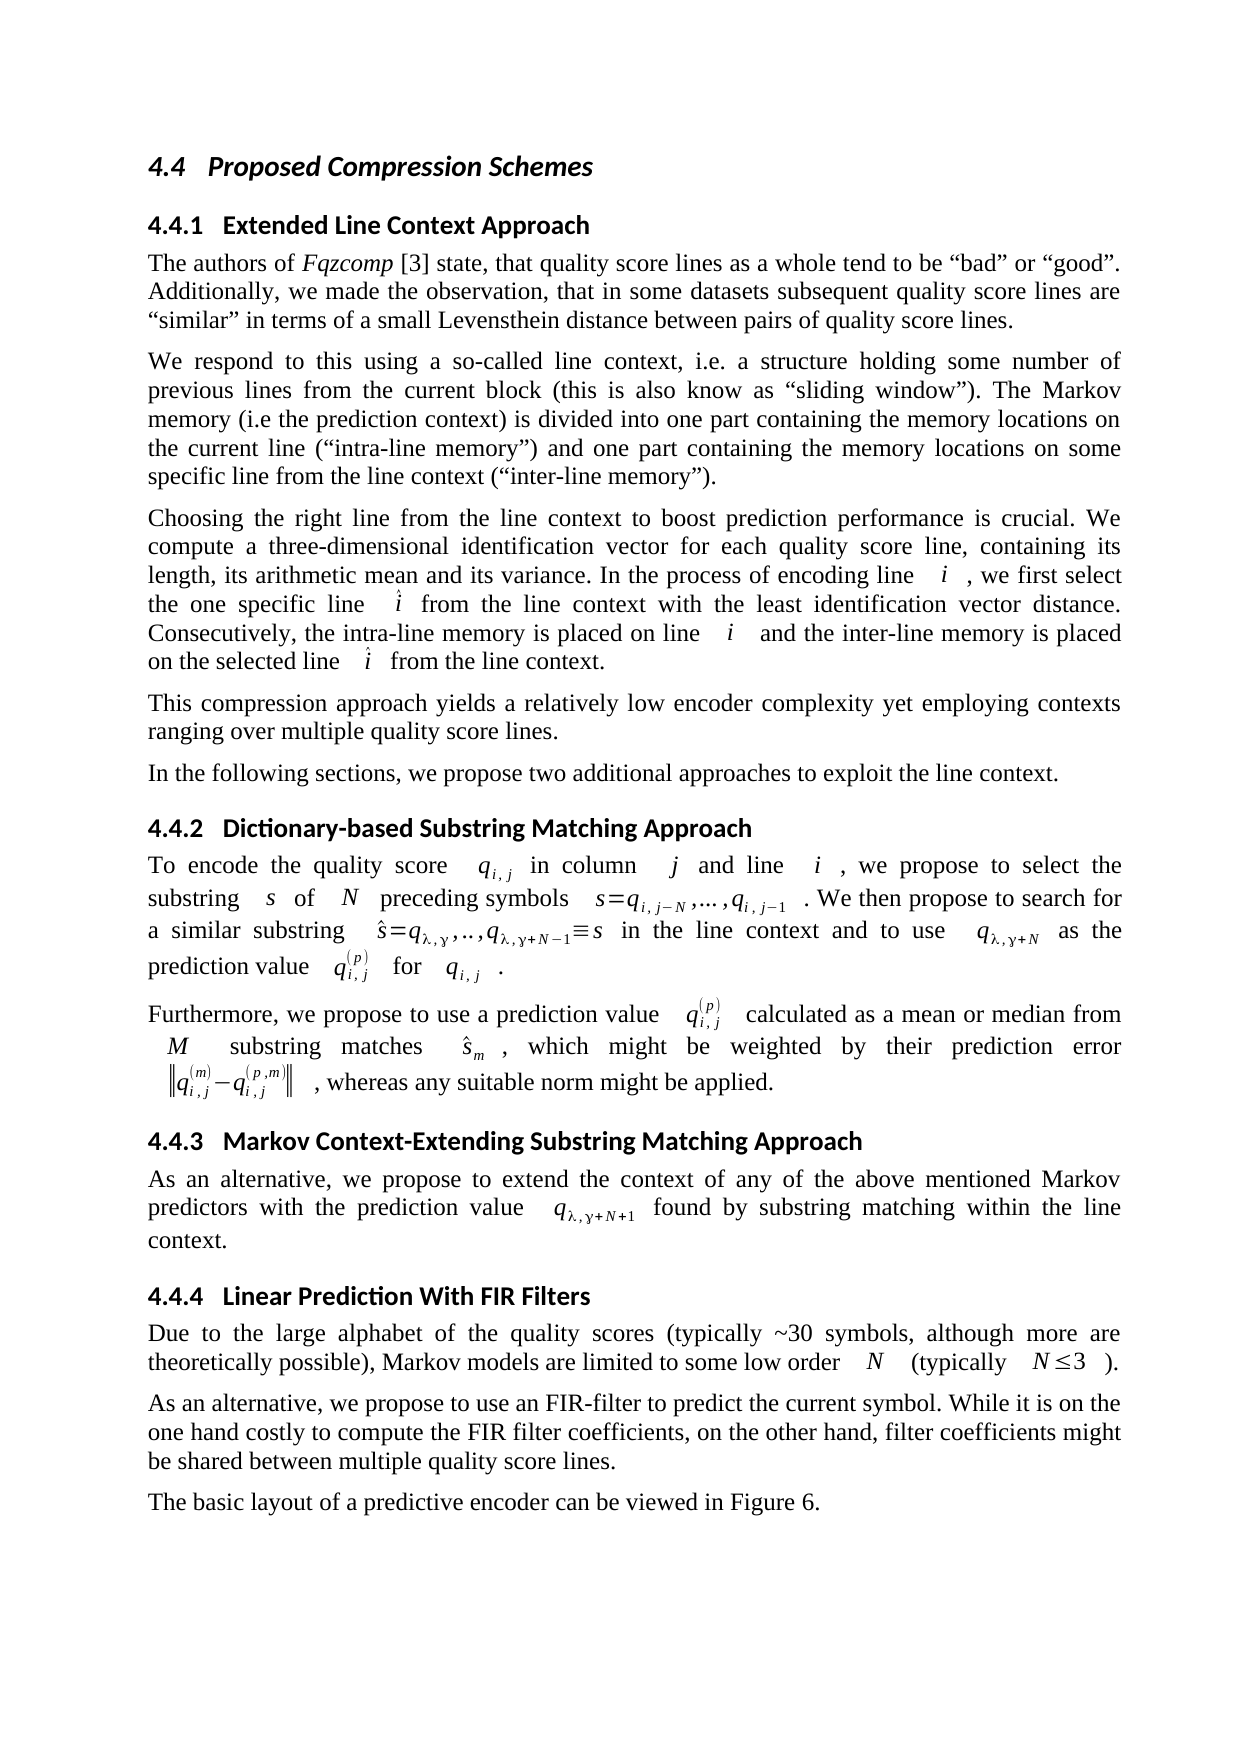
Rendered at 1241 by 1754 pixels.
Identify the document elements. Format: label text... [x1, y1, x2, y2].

subtitle Extended Line Context Approach [148, 208, 1122, 241]
subtitle Proposed Compression Schemes [148, 148, 1122, 183]
text Due to the large alphabet of the quality scores (typically ~30 symbols, although more are theoretically possible), Markov models are limited to some low order (typically ). [148, 1318, 1122, 1376]
text Choosing the right line from the line context to boost prediction performance is crucial. We compute a three-dimensional identification vector for each quality score line, containing its length, its arithmetic mean and its variance. In the process of encoding line , we first select the one specific line from the line context with the least identification vector distance. Consecutively, the intra-line memory is placed on line and the inter-line memory is placed on the selected line from the line context. [148, 503, 1122, 675]
text We respond to this using a so-called line context, i.e. a structure holding some number of previous lines from the current block (this is also know as “sliding window”). The Markov memory (i.e the prediction context) is divided into one part containing the memory locations on the current line (“intra-line memory”) and one part containing the memory locations on some specific line from the line context (“inter-line memory”). [148, 346, 1122, 490]
text To encode the quality score in column and line , we propose to select the substring of preceding symbols . We then propose to search for a similar substring in the line context and to use as the prediction value for . [148, 851, 1122, 984]
text The basic layout of a predictive encoder can be viewed in Figure 4. [148, 1487, 1122, 1516]
text This compression approach yields a relatively low encoder complexity yet employing contexts ranging over multiple quality score lines. [148, 688, 1122, 745]
text As an alternative, we propose to extend the context of any of the above mentioned Markov predictors with the prediction value found by substring matching within the line context. [148, 1164, 1122, 1254]
text Furthermore, we propose to use a prediction value calculated as a mean or median from substring matches , which might be weighted by their prediction error, whereas any suitable norm might be applied. [148, 996, 1122, 1099]
subtitle Markov Context-Extending Substring Matching Approach [148, 1124, 1122, 1157]
text The authors of Fqzcomp [3] state, that quality score lines as a whole tend to be “bad” or “good”. Additionally, we made the observation, that in some datasets subsequent quality score lines are “similar” in terms of a small Levensthein distance between pairs of quality score lines. [148, 248, 1122, 334]
text As an alternative, we propose to use an FIR-filter to predict the current symbol. While it is on the one hand costly to compute the FIR filter coefficients, on the other hand, filter coefficients might be shared between multiple quality score lines. [148, 1388, 1122, 1475]
subtitle Dictionary-based Substring Matching Approach [148, 811, 1122, 844]
text In the following sections, we propose two additional approaches to exploit the line context. [148, 758, 1122, 786]
subtitle Linear Prediction With FIR Filters [148, 1279, 1122, 1312]
